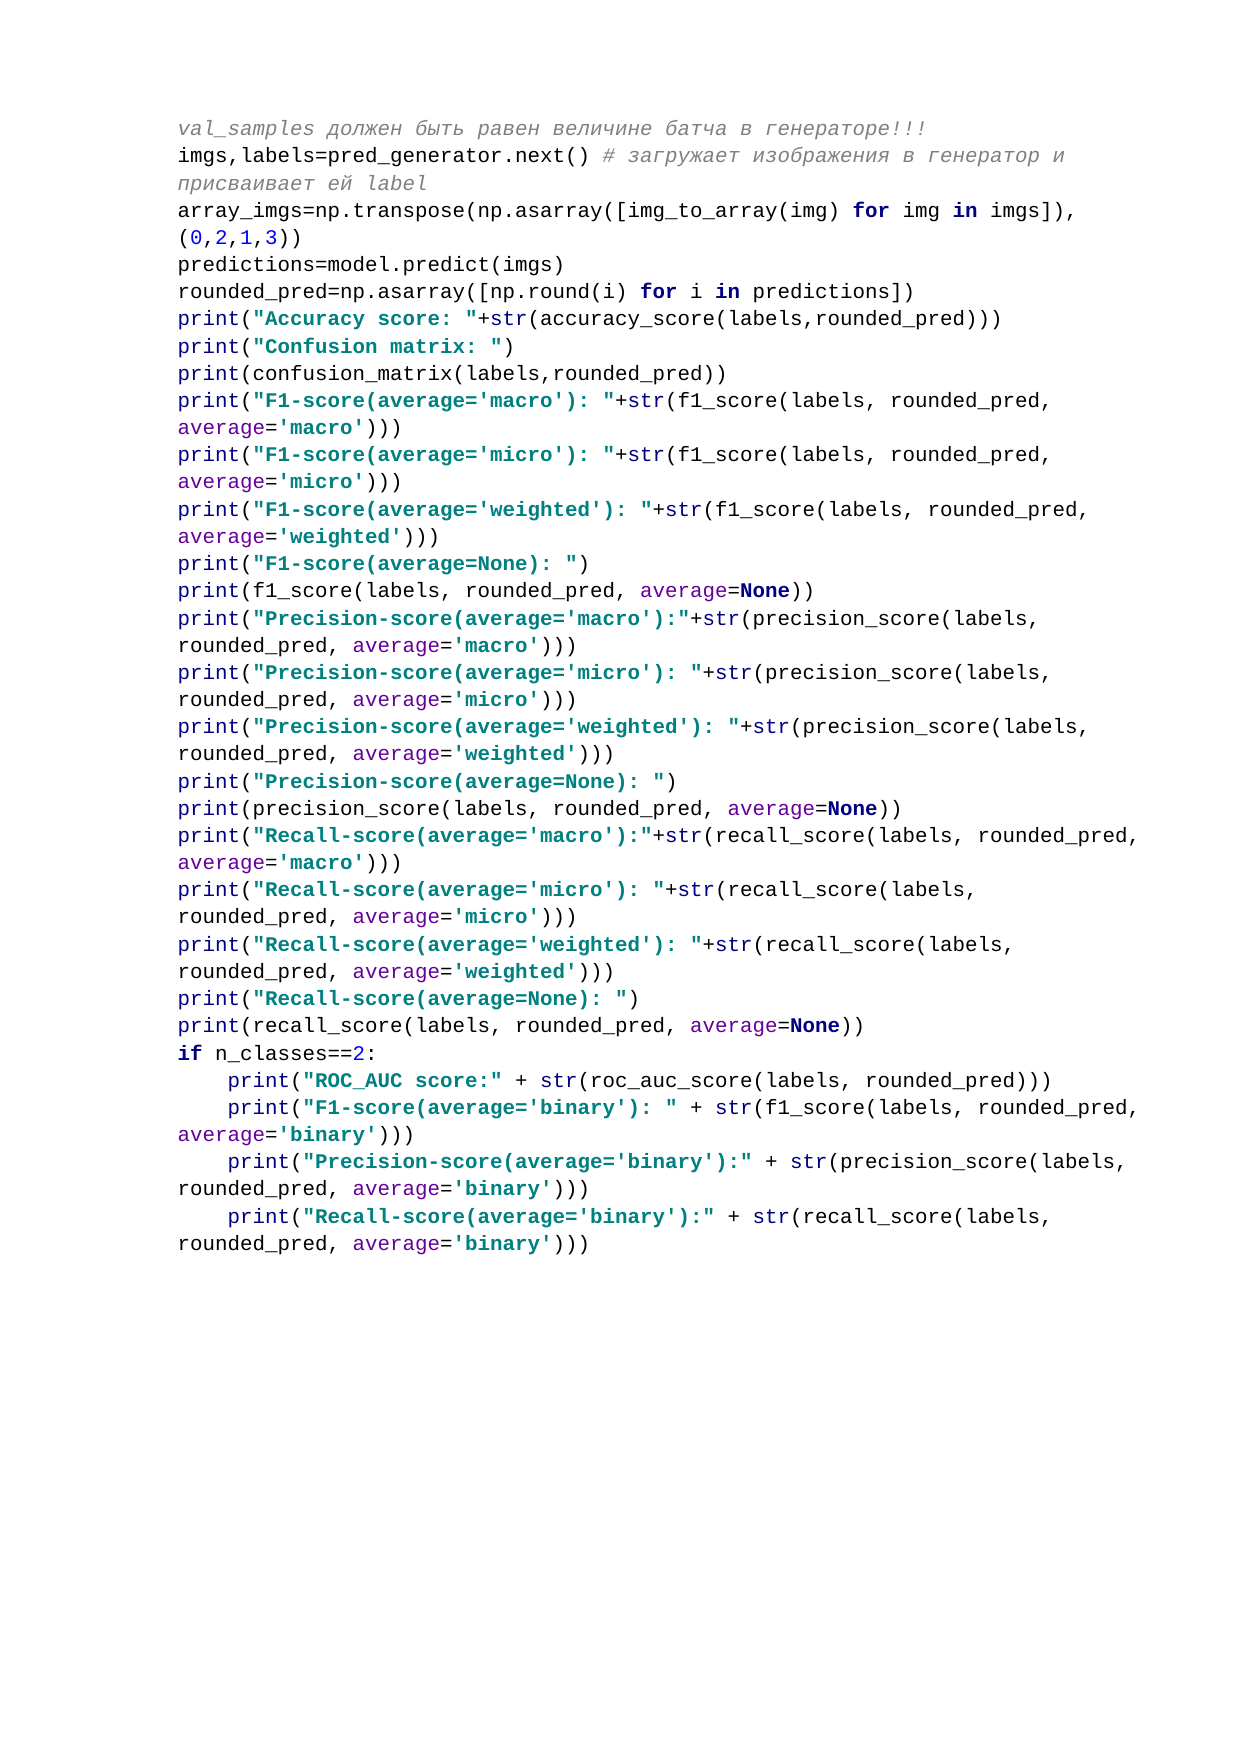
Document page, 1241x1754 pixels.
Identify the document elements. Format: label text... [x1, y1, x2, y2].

text print("Precision-score(average='micro'): "+str(precision_score(labels, rounded_pred, average='micro'))) [177, 662, 1152, 713]
text array_imgs=np.transpose(np.asarray([img_to_array(img) for img in imgs]),(0,2,1,3)) [177, 200, 1152, 251]
text print("F1-score(average=None): ") [177, 553, 1152, 577]
text print("Recall-score(average='binary'):" + str(recall_score(labels, rounded_pred, average='binary'))) [177, 1206, 1152, 1256]
text predictions=model.predict(imgs) [177, 254, 1152, 278]
text print("F1-score(average='micro'): "+str(f1_score(labels, rounded_pred, average='micro'))) [177, 444, 1152, 495]
text val_samples должен быть равен величине батча в генераторе!!! [177, 118, 1152, 142]
text print(recall_score(labels, rounded_pred, average=None)) [177, 1015, 1152, 1039]
text print("Recall-score(average='weighted'): "+str(recall_score(labels, rounded_pred, average='weighted'))) [177, 934, 1152, 984]
text print(confusion_matrix(labels,rounded_pred)) [177, 363, 1152, 386]
text print("Recall-score(average='micro'): "+str(recall_score(labels, rounded_pred, average='micro'))) [177, 879, 1152, 930]
text rounded_pred=np.asarray([np.round(i) for i in predictions]) [177, 281, 1152, 305]
text print(precision_score(labels, rounded_pred, average=None)) [177, 798, 1152, 821]
text print("ROC_AUC score:" + str(roc_auc_score(labels, rounded_pred))) [177, 1070, 1152, 1093]
text print("Precision-score(average=None): ") [177, 771, 1152, 794]
text print("F1-score(average='macro'): "+str(f1_score(labels, rounded_pred, average='macro'))) [177, 390, 1152, 441]
text print("F1-score(average='binary'): " + str(f1_score(labels, rounded_pred, average='binary'))) [177, 1097, 1152, 1148]
text print("Recall-score(average=None): ") [177, 988, 1152, 1012]
text print("Accuracy score: "+str(accuracy_score(labels,rounded_pred))) [177, 308, 1152, 332]
text print(f1_score(labels, rounded_pred, average=None)) [177, 580, 1152, 604]
text print("F1-score(average='weighted'): "+str(f1_score(labels, rounded_pred, average='weighted'))) [177, 499, 1152, 549]
text print("Confusion matrix: ") [177, 336, 1152, 359]
text print("Recall-score(average='macro'):"+str(recall_score(labels, rounded_pred, average='macro'))) [177, 825, 1152, 876]
text print("Precision-score(average='binary'):" + str(precision_score(labels, rounded_pred, average='binary'))) [177, 1151, 1152, 1202]
text if n_classes==2: [177, 1042, 1152, 1066]
text print("Precision-score(average='macro'):"+str(precision_score(labels, rounded_pred, average='macro'))) [177, 607, 1152, 658]
text print("Precision-score(average='weighted'): "+str(precision_score(labels, rounded_pred, average='weighted'))) [177, 716, 1152, 767]
text imgs,labels=pred_generator.next() # загружает изображения в генератор и присваивает ей label [177, 145, 1152, 196]
